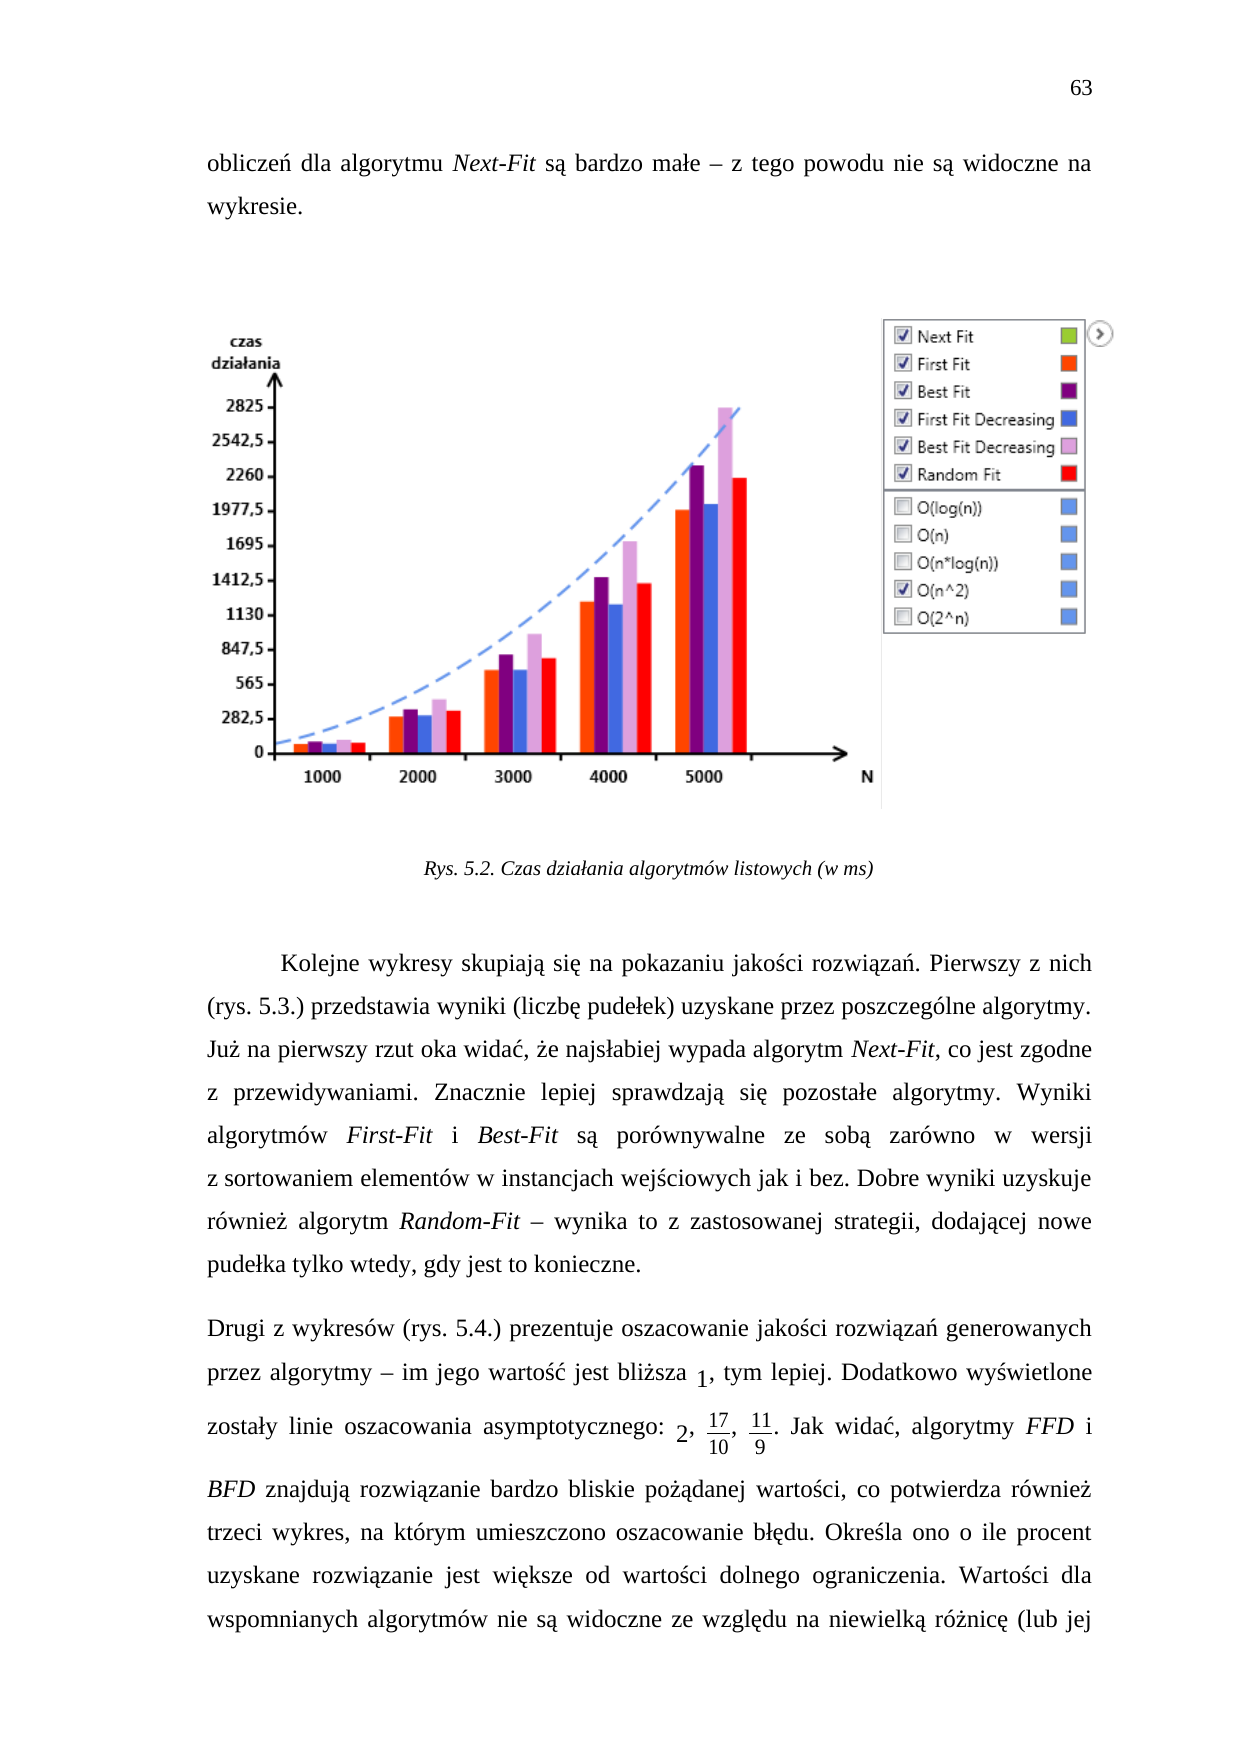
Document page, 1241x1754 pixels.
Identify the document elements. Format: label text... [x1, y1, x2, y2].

text Kolejne wykresy skupiają się na pokazaniu jakości rozwiązań. Pierwszy z nich (rys. 5.3.) przedstawia wyniki (liczbę pudełek) uzyskane przez poszczególne algorytmy. Już na pierwszy rzut oka widać, że najsłabiej wypada algorytm Next-Fit, co jest zgodne z przewidywaniami. Znacznie lepiej sprawdzają się pozostałe algorytmy. Wyniki algorytmów First-Fit i Best-Fit są porównywalne ze sobą zarówno w wersji z sortowaniem elementów w instancjach wejściowych jak i bez. Dobre wyniki uzyskuje również algorytm Random-Fit – wynika to z zastosowanej strategii, dodającej nowe pudełka tylko wtedy, gdy jest to konieczne. [207, 948, 1092, 1278]
text obliczeń dla algorytmu Next-Fit są bardzo małe – z tego powodu nie są widoczne na wykresie. [207, 148, 1092, 219]
text Rys. 5.2. Czas działania algorytmów listowych (w ms) [207, 856, 1092, 880]
text Drugi z wykresów (rys. 5.4.) prezentuje oszacowanie jakości rozwiązań generowanych przez algorytmy – im jego wartość jest bliższa , tym lepiej. Dodatkowo wyświetlone zostały linie oszacowania asymptotycznego: , , . Jak widać, algorytmy FFD i BFD znajdują rozwiązanie bardzo bliskie pożądanej wartości, co potwierdza również trzeci wykres, na którym umieszczono oszacowanie błędu. Określa ono o ile procent uzyskane rozwiązanie jest większe od wartości dolnego ograniczenia. Wartości dla wspomnianych algorytmów nie są widoczne ze względu na niewielką różnicę (lub jej [207, 1313, 1092, 1632]
